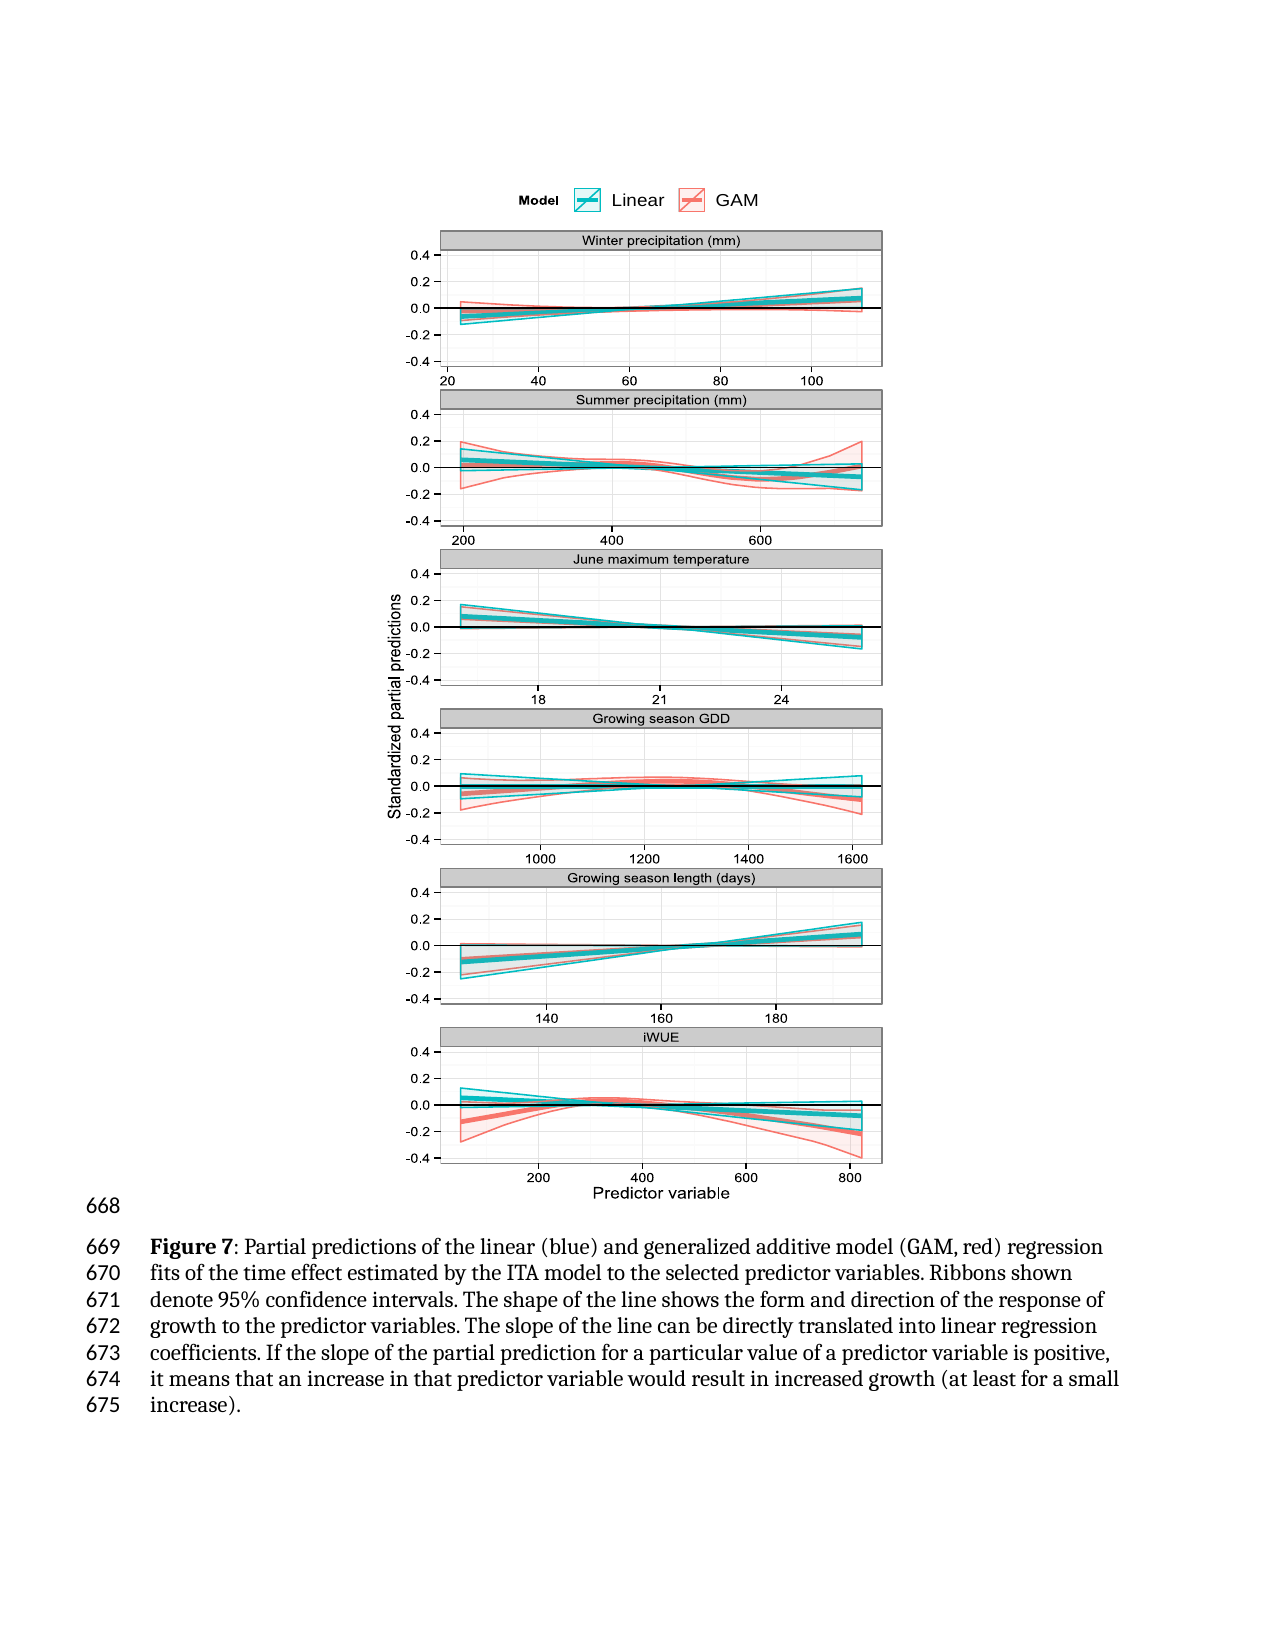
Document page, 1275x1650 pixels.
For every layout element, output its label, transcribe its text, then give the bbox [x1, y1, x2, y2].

text Figure 7: Partial predictions of the linear (blue) and generalized additive model (GAM, red) regression fits of the time effect estimated by the ITA model to the selected predictor variables. Ribbons shown denote 95% confidence intervals. The shape of the line shows the form and direction of the response of growth to the predictor variables. The slope of the line can be directly translated into linear regression coefficients. If the slope of the partial prediction for a particular value of a predictor variable is positive, it means that an increase in that predictor variable would result in increased growth (at least for a small increase). [150, 1234, 1125, 1418]
